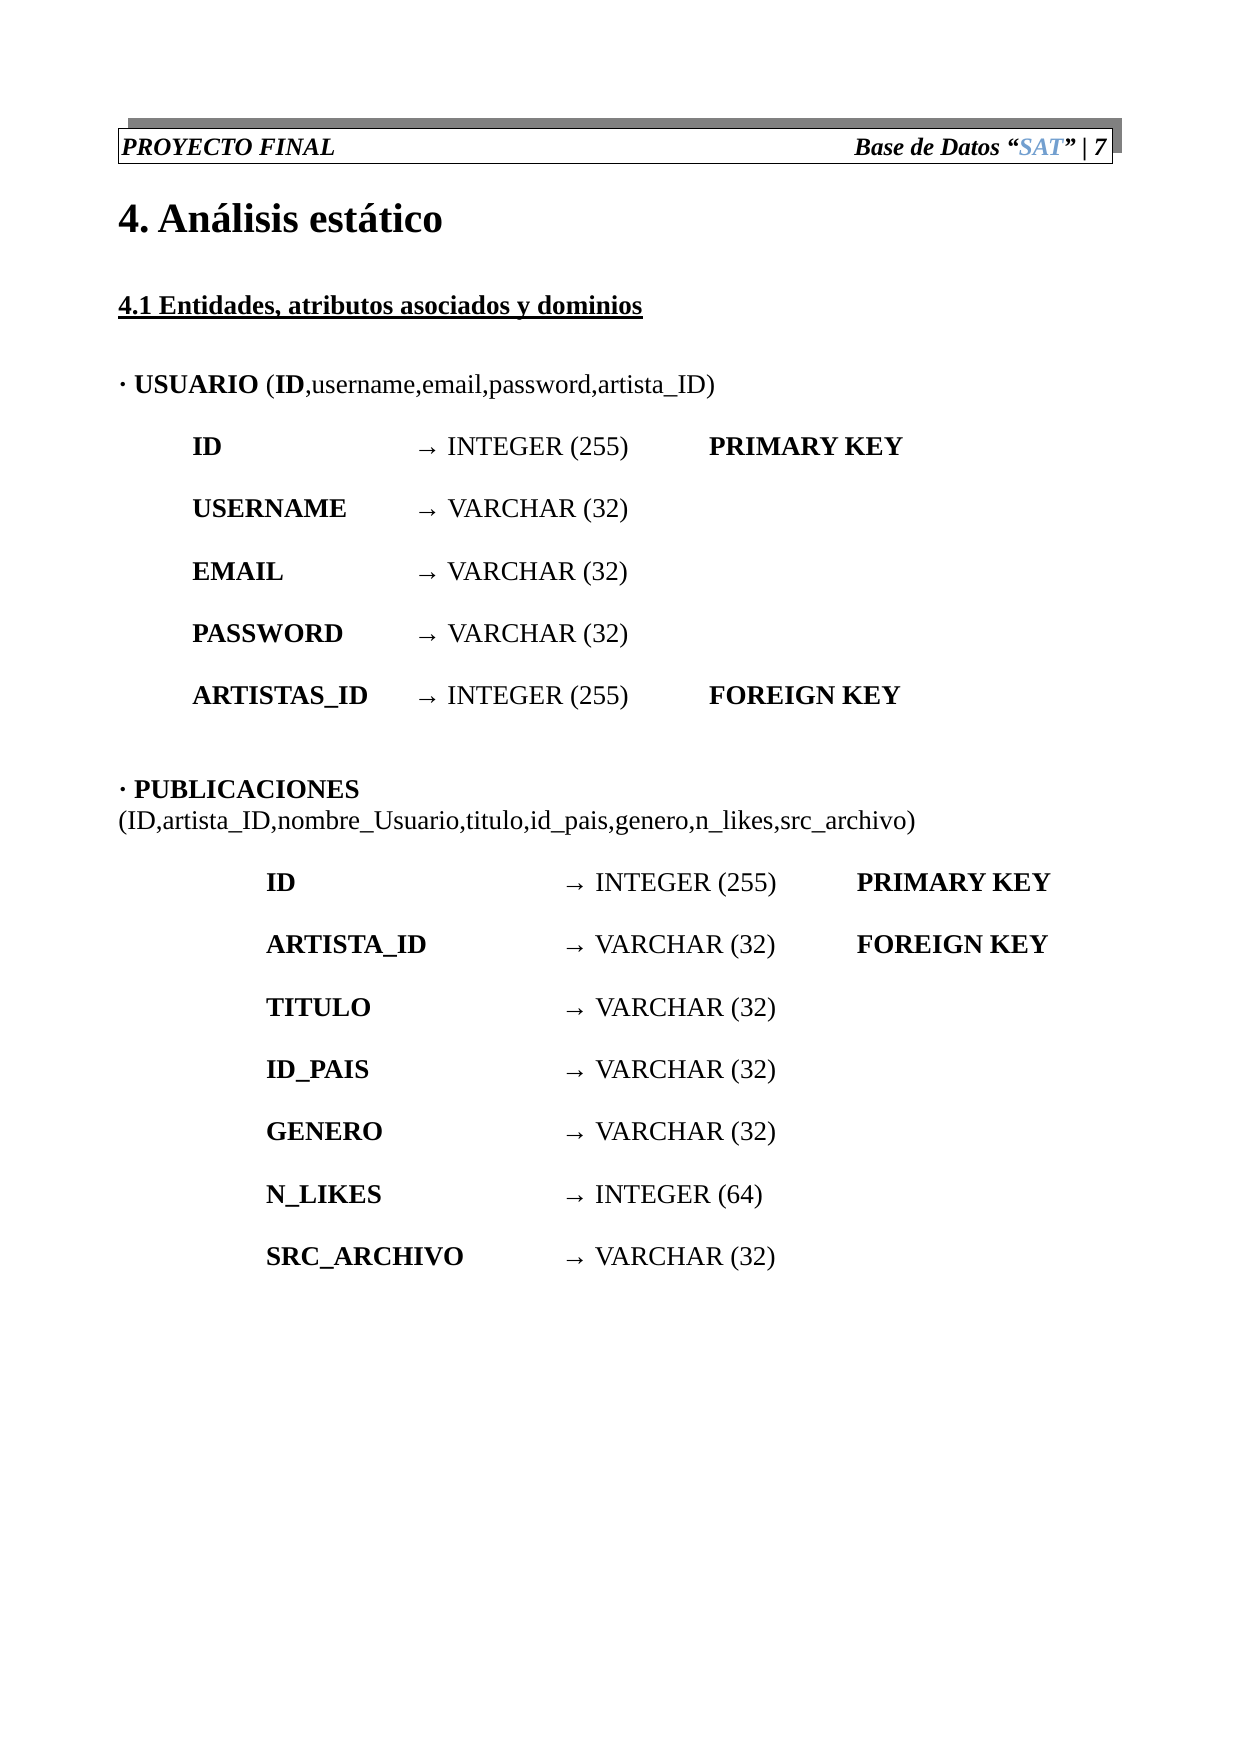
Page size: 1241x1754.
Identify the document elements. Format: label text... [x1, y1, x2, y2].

text USERNAME → VARCHAR (32) [118, 492, 1122, 524]
text EMAIL → VARCHAR (32) [118, 555, 1122, 586]
text N_LIKES → INTEGER (64) [118, 1178, 1122, 1209]
text ARTISTA_ID → VARCHAR (32) FOREIGN KEY [118, 928, 1122, 960]
text ID → INTEGER (255) PRIMARY KEY [118, 866, 1122, 897]
text ID_PAIS → VARCHAR (32) [118, 1053, 1122, 1084]
text SRC_ARCHIVO → VARCHAR (32) [118, 1240, 1122, 1271]
text TITULO → VARCHAR (32) [118, 991, 1122, 1022]
text PASSWORD → VARCHAR (32) [118, 617, 1122, 648]
text · USUARIO (ID,username,email,password,artista_ID) [118, 368, 1122, 399]
text 4. Análisis estático [118, 193, 1122, 241]
text ARTISTAS_ID → INTEGER (255) FOREIGN KEY [118, 679, 1122, 711]
text ID → INTEGER (255) PRIMARY KEY [118, 430, 1122, 461]
text · PUBLICACIONES (ID,artista_ID,nombre_Usuario,titulo,id_pais,genero,n_likes,src_archivo) [118, 773, 1122, 835]
text 4.1 Entidades, atributos asociados y dominios [118, 289, 1122, 320]
text GENERO → VARCHAR (32) [118, 1115, 1122, 1147]
